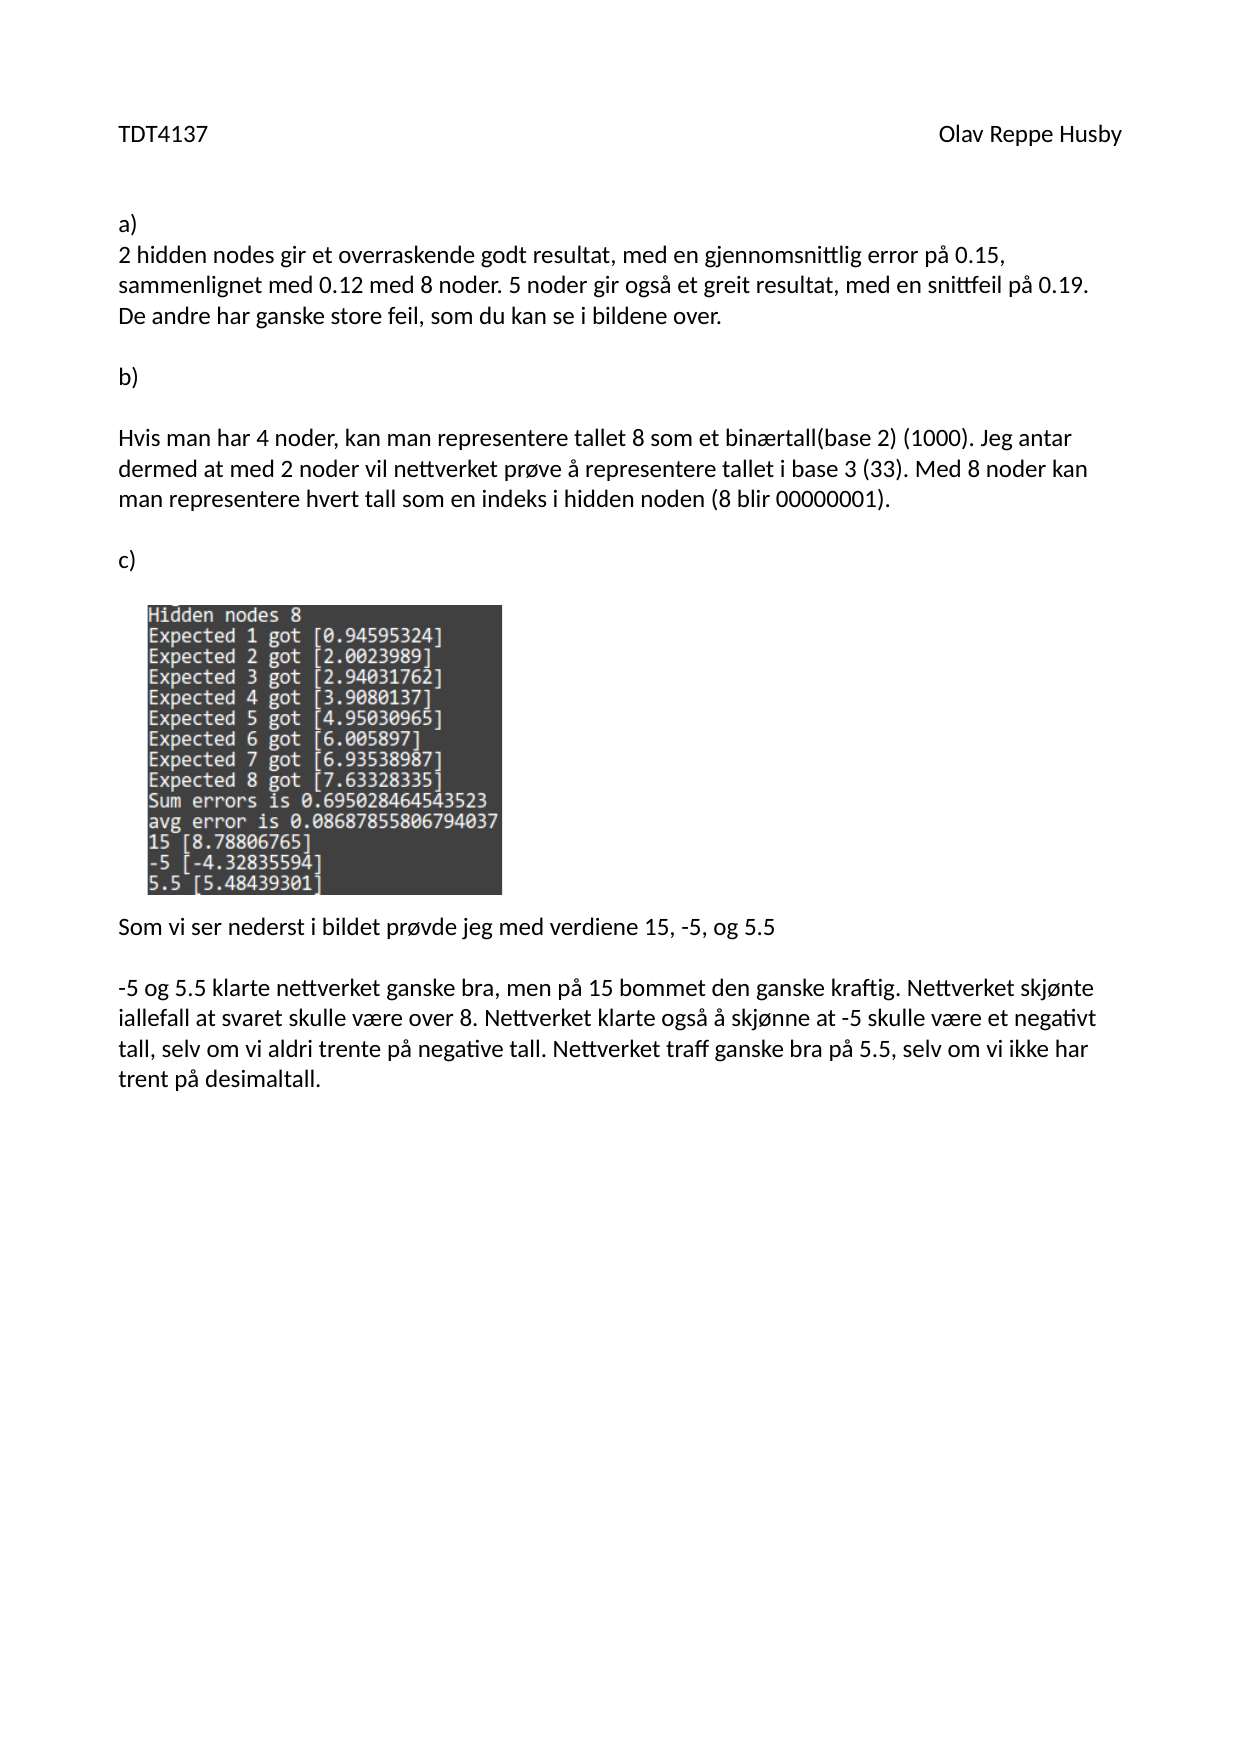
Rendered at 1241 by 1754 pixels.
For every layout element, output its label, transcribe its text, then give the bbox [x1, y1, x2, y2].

text c) [118, 544, 1122, 575]
text -5 og 5.5 klarte nettverket ganske bra, men på 15 bommet den ganske kraftig. Nettverket skjønte iallefall at svaret skulle være over 8. Nettverket klarte også å skjønne at -5 skulle være et negativt tall, selv om vi aldri trente på negative tall. Nettverket traff ganske bra på 5.5, selv om vi ikke har trent på desimaltall. [118, 972, 1122, 1094]
text a) [118, 209, 1122, 239]
text b) [118, 361, 1122, 392]
text Som vi ser nederst i bildet prøvde jeg med verdiene 15, -5, og 5.5 [118, 911, 1122, 941]
text Hvis man har 4 noder, kan man representere tallet 8 som et binærtall(base 2) (1000). Jeg antar dermed at med 2 noder vil nettverket prøve å representere tallet i base 3 (33). Med 8 noder kan man representere hvert tall som en indeks i hidden noden (8 blir 00000001). [118, 422, 1122, 514]
picture [147, 605, 503, 895]
text 2 hidden nodes gir et overraskende godt resultat, med en gjennomsnittlig error på 0.15, sammenlignet med 0.12 med 8 noder. 5 noder gir også et greit resultat, med en snittfeil på 0.19. De andre har ganske store feil, som du kan se i bildene over. [118, 239, 1122, 331]
